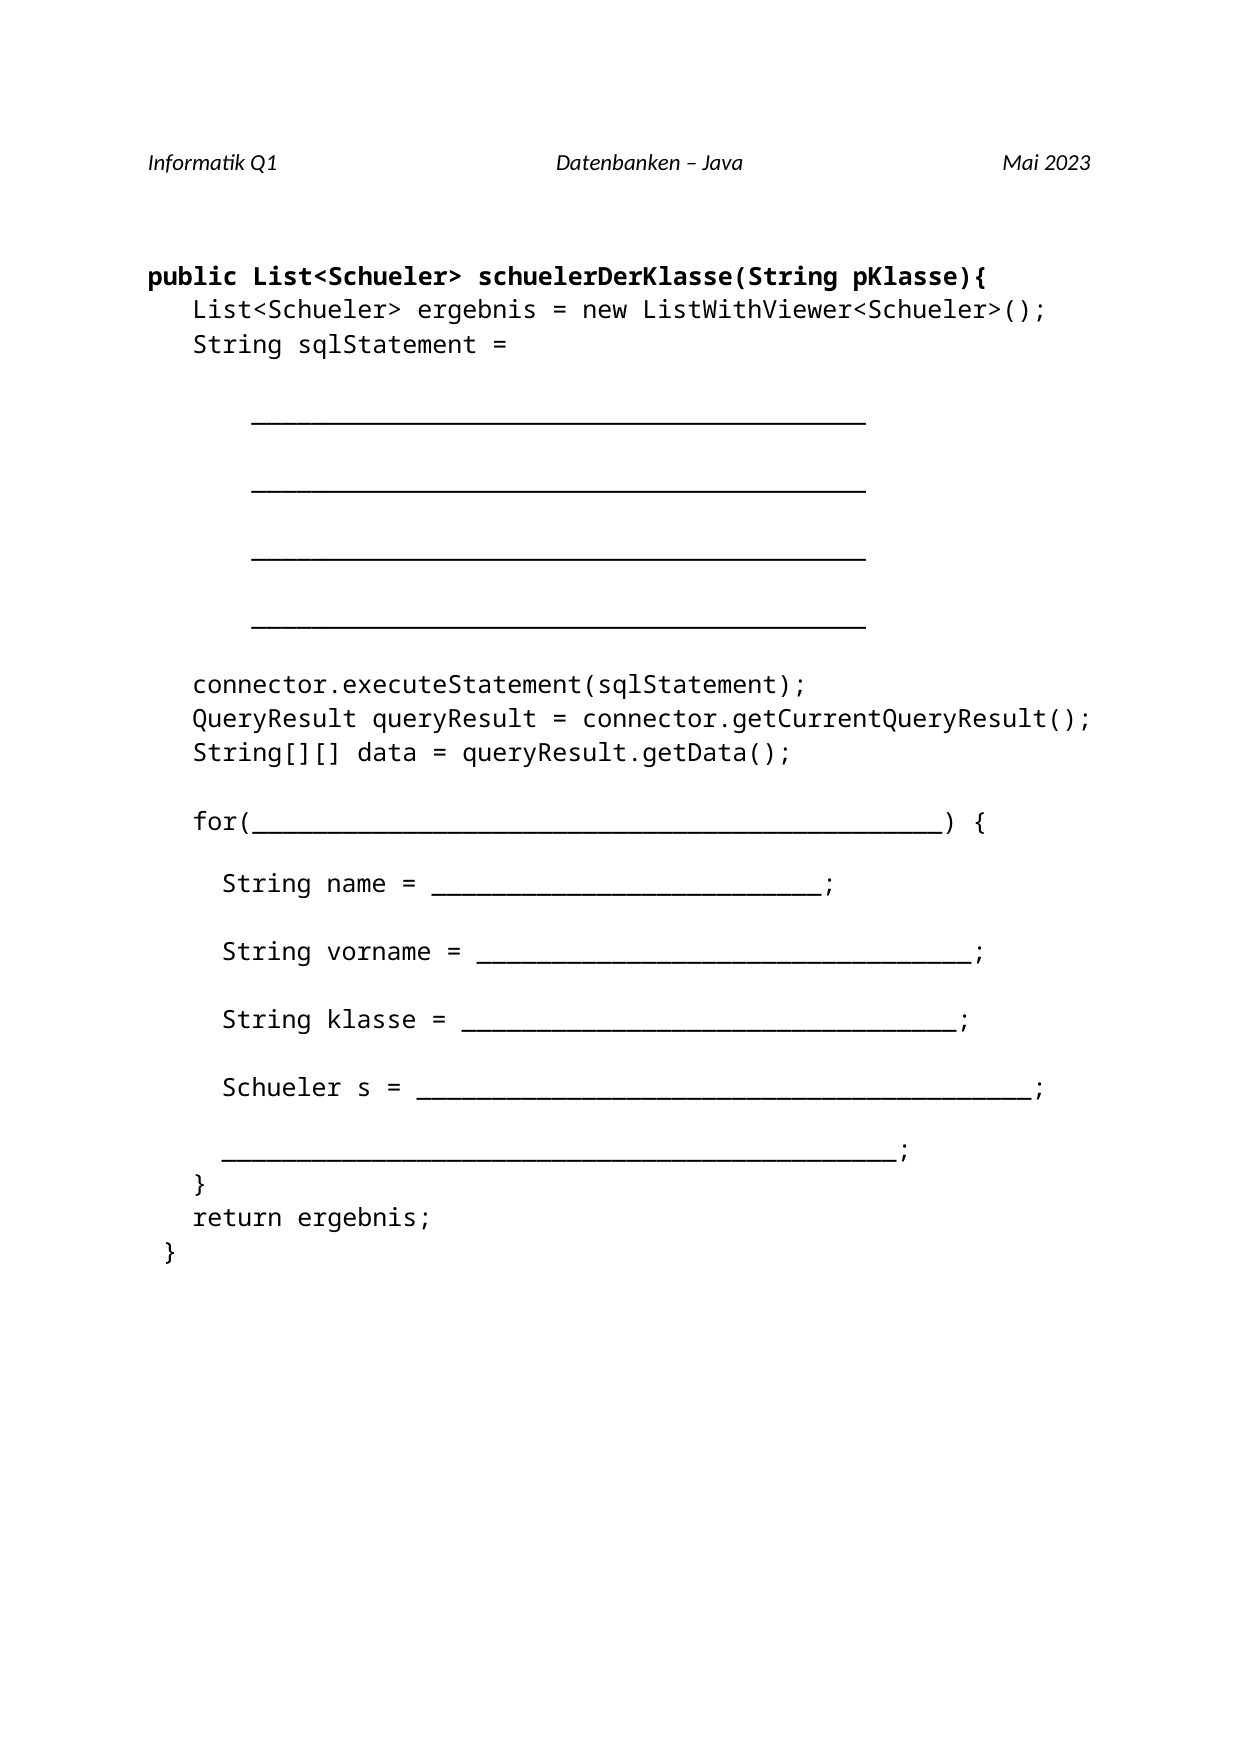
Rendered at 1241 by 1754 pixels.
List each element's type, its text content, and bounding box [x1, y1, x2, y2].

text String klasse = _________________________________; [148, 1001, 1093, 1036]
text connector.executeStatement(sqlStatement); [148, 667, 1093, 701]
text } [148, 1166, 1093, 1200]
text return ergebnis; [148, 1200, 1093, 1234]
text _________________________________________ [148, 599, 1093, 667]
text for(______________________________________________) { [148, 803, 1093, 865]
text _________________________________________ _________________________________________ [148, 360, 1093, 531]
text Schueler s = _________________________________________; [148, 1036, 1093, 1132]
text List<Schueler> ergebnis = new ListWithViewer<Schueler>(); [148, 292, 1093, 326]
text QueryResult queryResult = connector.getCurrentQueryResult(); [148, 701, 1093, 735]
text String[][] data = queryResult.getData(); [148, 735, 1093, 803]
text _________________________________________ [148, 531, 1093, 599]
text String vorname = _________________________________; [148, 933, 1093, 967]
text _____________________________________________; [148, 1132, 1093, 1166]
text String sqlStatement = [148, 326, 1093, 360]
text String name = __________________________; [148, 865, 1093, 899]
text } [148, 1234, 1093, 1268]
text public List<Schueler> schuelerDerKlasse(String pKlasse){ [148, 258, 1093, 292]
